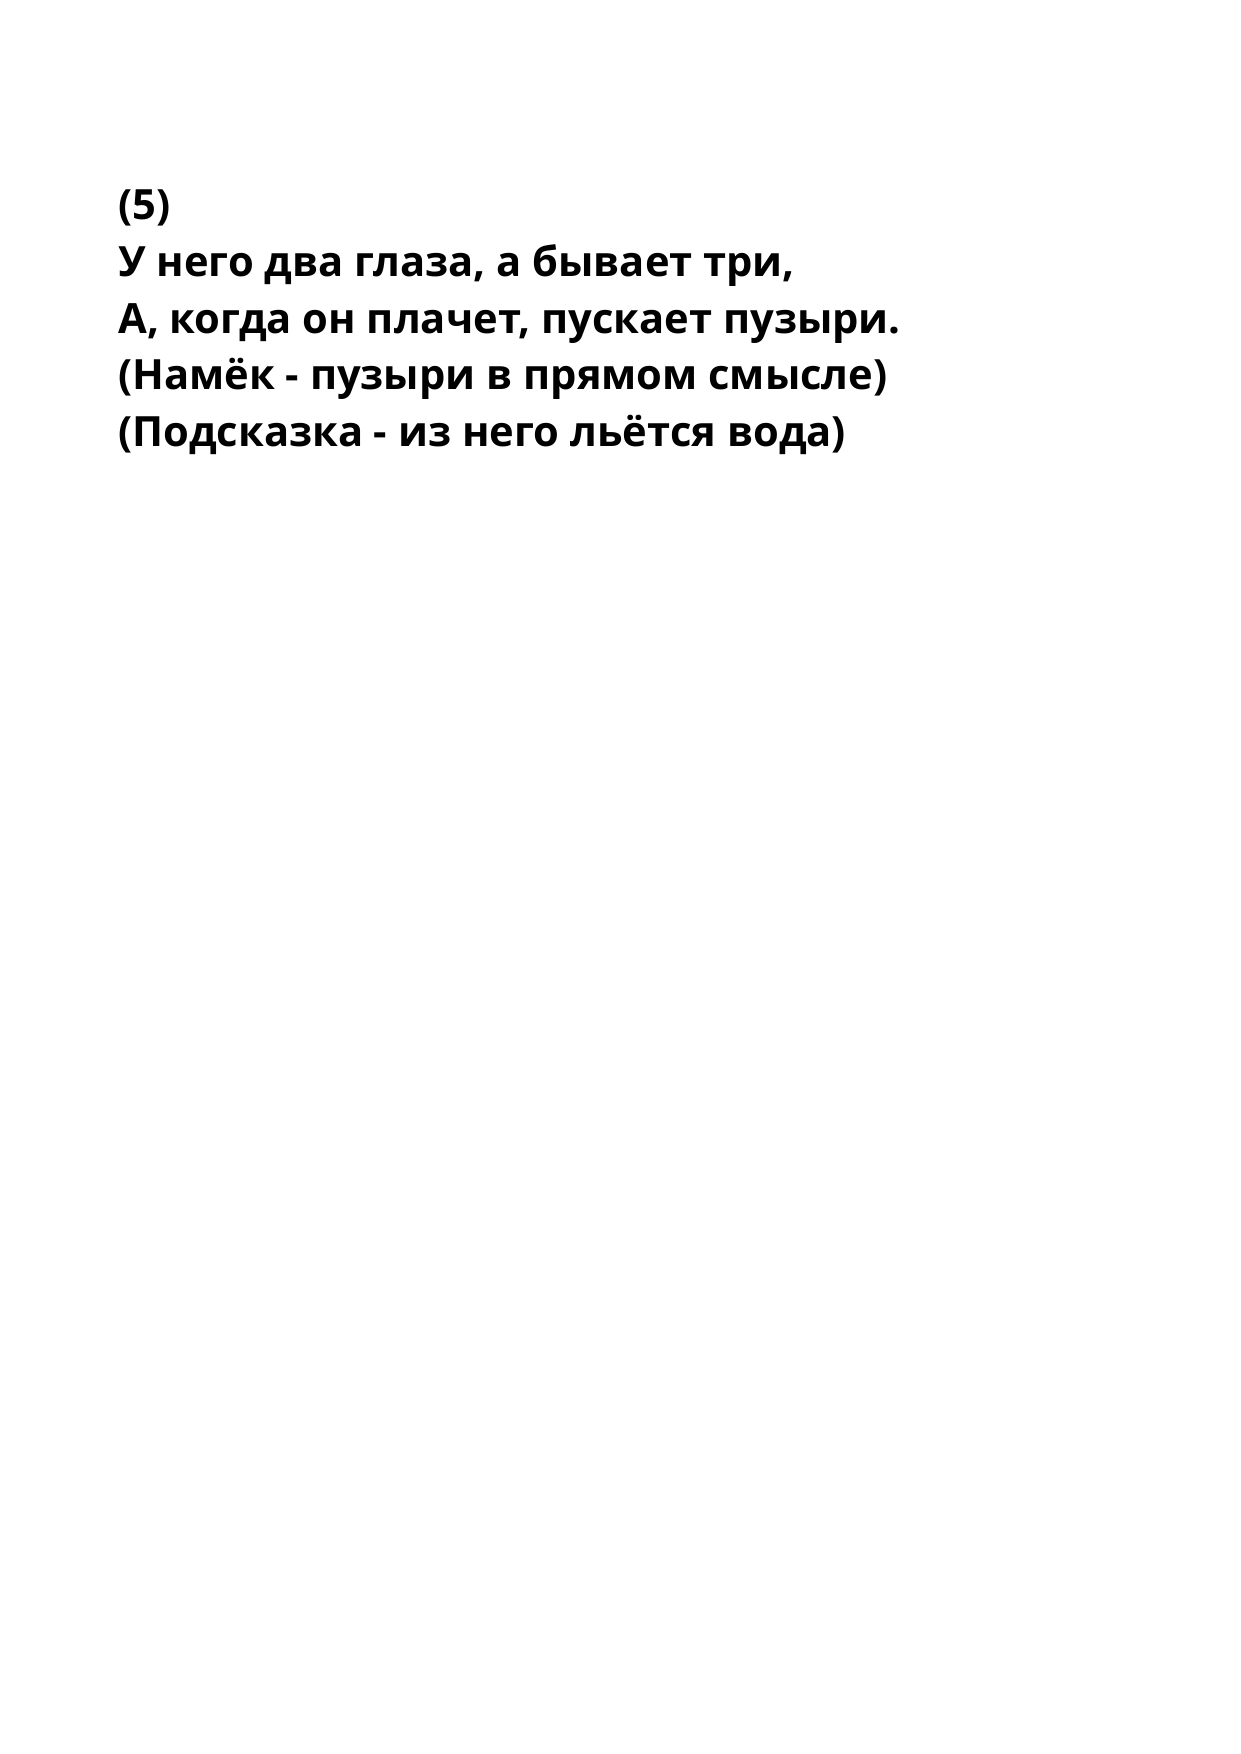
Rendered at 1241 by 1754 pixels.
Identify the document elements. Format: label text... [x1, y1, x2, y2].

text У него два глаза, а бывает три, [118, 232, 1122, 288]
text (5) [118, 175, 1122, 232]
text (Намёк - пузыри в прямом смысле) [118, 345, 1122, 402]
text А, когда он плачет, пускает пузыри. [118, 288, 1122, 345]
text (Подсказка - из него льётся вода) [118, 402, 1122, 459]
